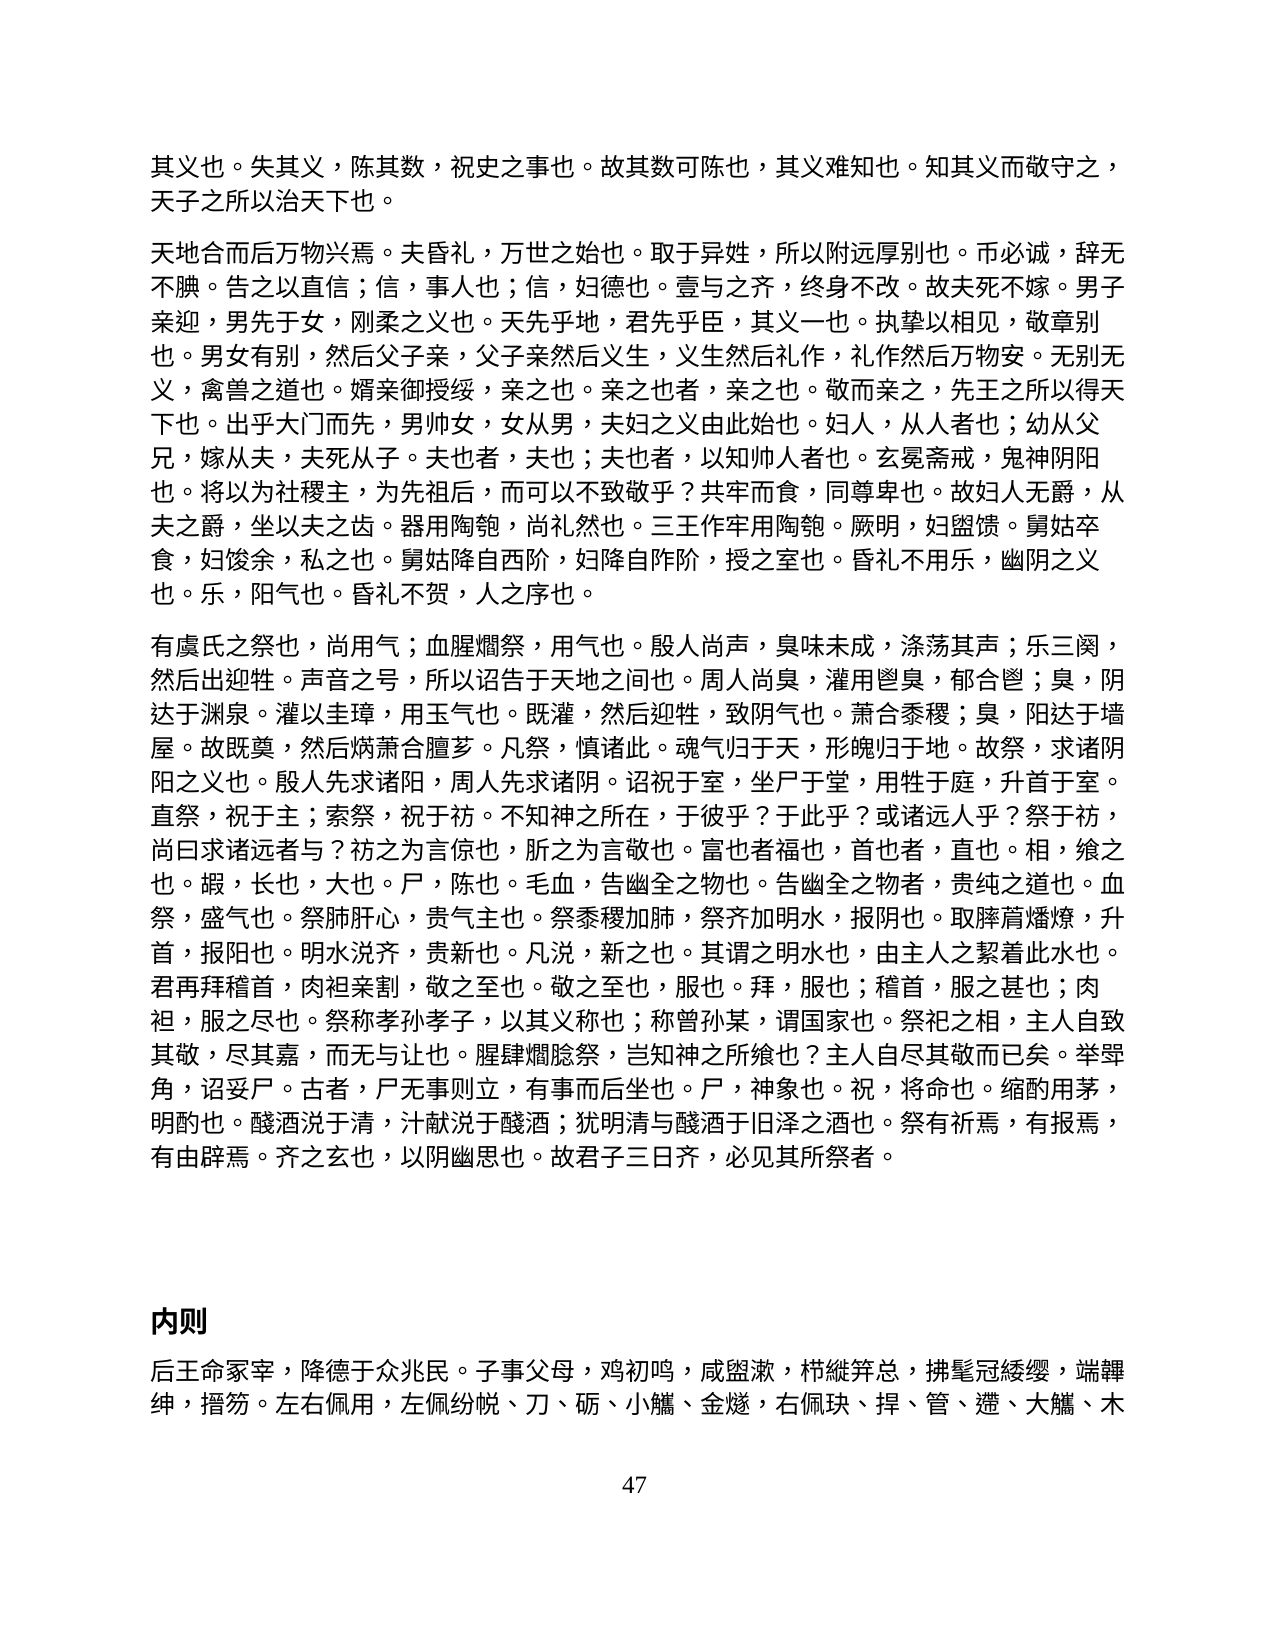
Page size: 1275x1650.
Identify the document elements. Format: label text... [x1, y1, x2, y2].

text 后王命冢宰，降德于众兆民。子事父母，鸡初鸣，咸盥漱，栉縰笄总，拂髦冠緌缨，端韠绅，搢笏。左右佩用，左佩纷帨、刀、砺、小觿、金燧，右佩玦、捍、管、遰、大觿、木 [150, 1353, 1125, 1421]
subtitle 内则 [150, 1301, 1125, 1341]
text 天地合而后万物兴焉。夫昏礼，万世之始也。取于异姓，所以附远厚别也。币必诚，辞无不腆。告之以直信；信，事人也；信，妇德也。壹与之齐，终身不改。故夫死不嫁。男子亲迎，男先于女，刚柔之义也。天先乎地，君先乎臣，其义一也。执挚以相见，敬章别也。男女有别，然后父子亲，父子亲然后义生，义生然后礼作，礼作然后万物安。无别无义，禽兽之道也。婿亲御授绥，亲之也。亲之也者，亲之也。敬而亲之，先王之所以得天下也。出乎大门而先，男帅女，女从男，夫妇之义由此始也。妇人，从人者也；幼从父兄，嫁从夫，夫死从子。夫也者，夫也；夫也者，以知帅人者也。玄冕斋戒，鬼神阴阳也。将以为社稷主，为先祖后，而可以不致敬乎？共牢而食，同尊卑也。故妇人无爵，从夫之爵，坐以夫之齿。器用陶匏，尚礼然也。三王作牢用陶匏。厥明，妇盥馈。舅姑卒食，妇馂余，私之也。舅姑降自西阶，妇降自阼阶，授之室也。昏礼不用乐，幽阴之义也。乐，阳气也。昏礼不贺，人之序也。 [150, 236, 1125, 611]
text 其义也。失其义，陈其数，祝史之事也。故其数可陈也，其义难知也。知其义而敬守之，天子之所以治天下也。 [150, 150, 1125, 218]
text 有虞氏之祭也，尚用气；血腥爓祭，用气也。殷人尚声，臭味未成，涤荡其声；乐三阕，然后出迎牲。声音之号，所以诏告于天地之间也。周人尚臭，灌用鬯臭，郁合鬯；臭，阴达于渊泉。灌以圭璋，用玉气也。既灌，然后迎牲，致阴气也。萧合黍稷；臭，阳达于墙屋。故既奠，然后焫萧合膻芗。凡祭，慎诸此。魂气归于天，形魄归于地。故祭，求诸阴阳之义也。殷人先求诸阳，周人先求诸阴。诏祝于室，坐尸于堂，用牲于庭，升首于室。直祭，祝于主；索祭，祝于祊。不知神之所在，于彼乎？于此乎？或诸远人乎？祭于祊，尚曰求诸远者与？祊之为言倞也，肵之为言敬也。富也者福也，首也者，直也。相，飨之也。嘏，长也，大也。尸，陈也。毛血，告幽全之物也。告幽全之物者，贵纯之道也。血祭，盛气也。祭肺肝心，贵气主也。祭黍稷加肺，祭齐加明水，报阴也。取膟菺燔燎，升首，报阳也。明水涚齐，贵新也。凡涚，新之也。其谓之明水也，由主人之絜着此水也。君再拜稽首，肉袒亲割，敬之至也。敬之至也，服也。拜，服也；稽首，服之甚也；肉袒，服之尽也。祭称孝孙孝子，以其义称也；称曾孙某，谓国家也。祭祀之相，主人自致其敬，尽其嘉，而无与让也。腥肆爓腍祭，岂知神之所飨也？主人自尽其敬而已矣。举斝角，诏妥尸。古者，尸无事则立，有事而后坐也。尸，神象也。祝，将命也。缩酌用茅，明酌也。醆酒涚于清，汁献涚于醆酒；犹明清与醆酒于旧泽之酒也。祭有祈焉，有报焉，有由辟焉。齐之玄也，以阴幽思也。故君子三日齐，必见其所祭者。 [150, 629, 1125, 1174]
